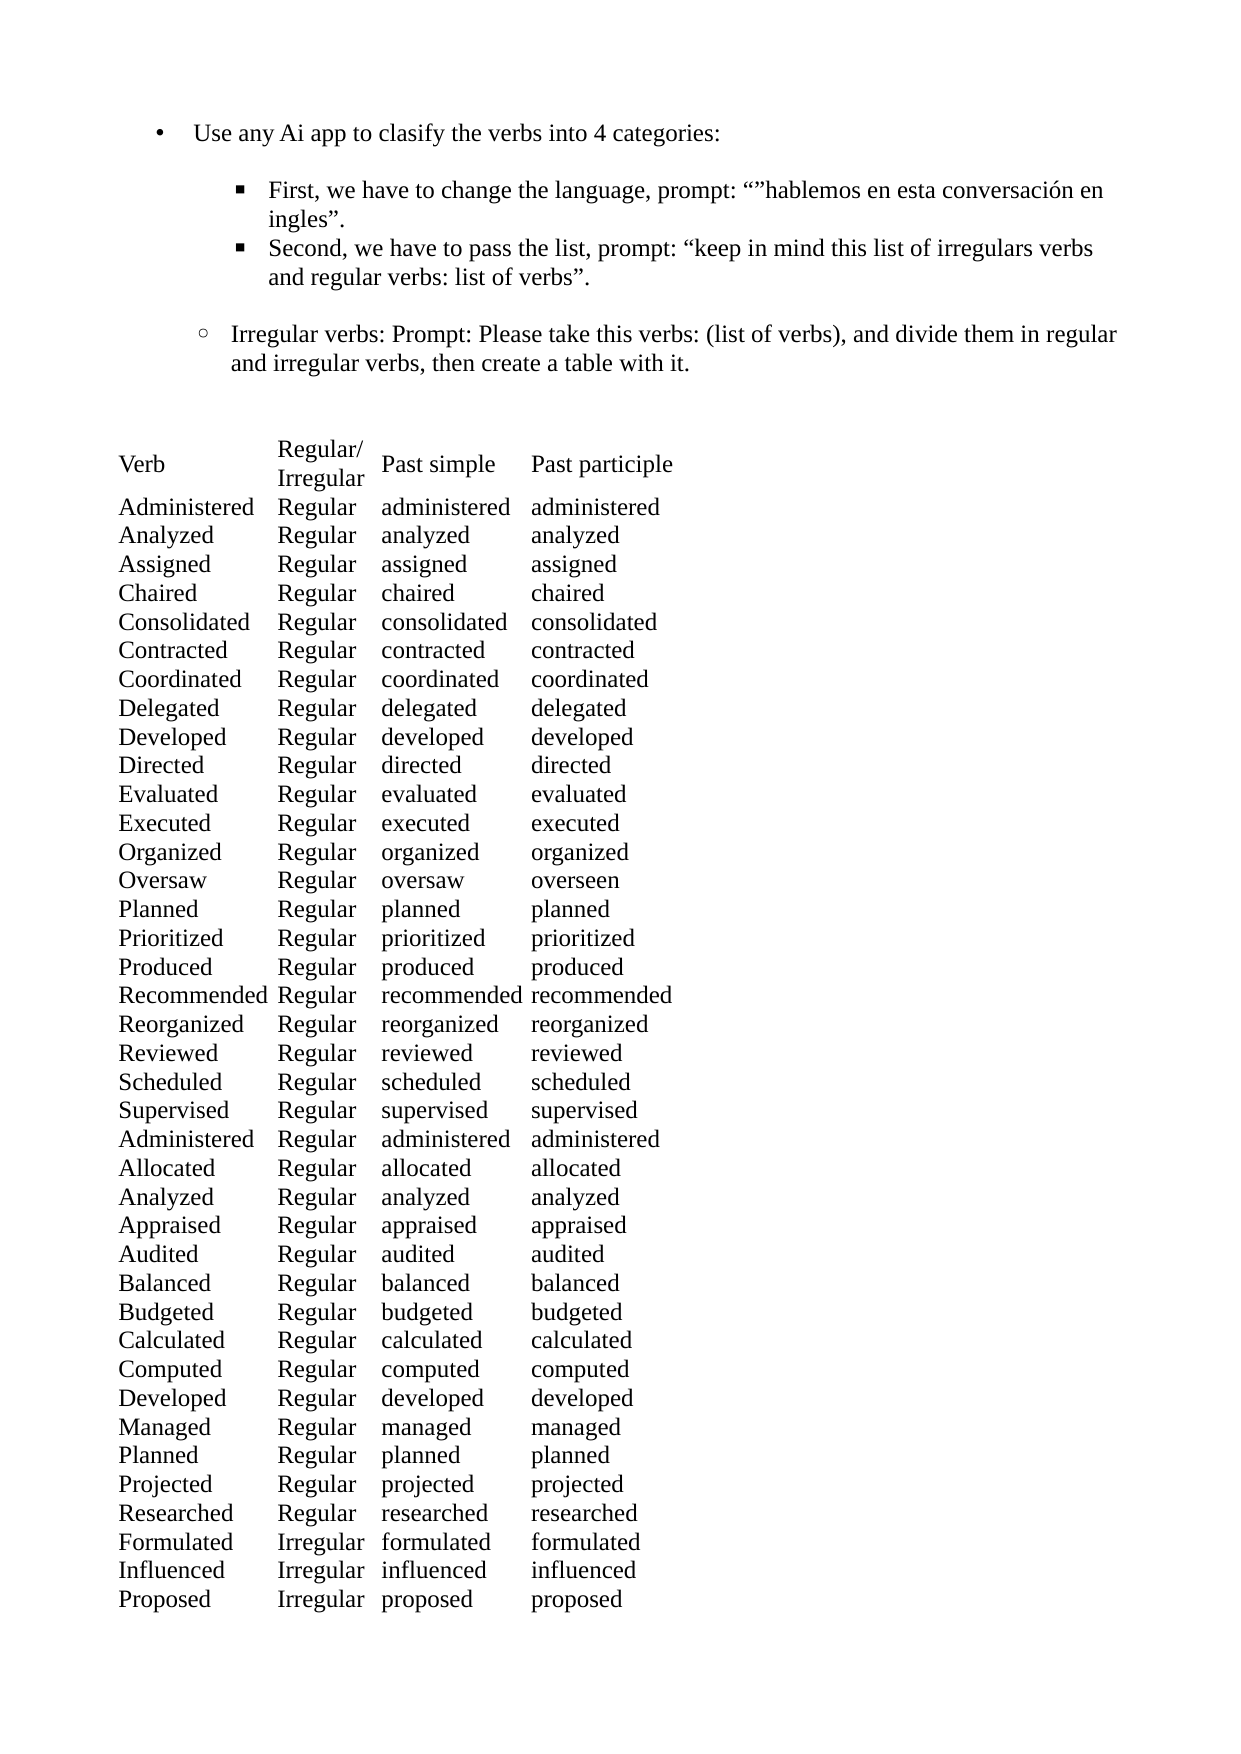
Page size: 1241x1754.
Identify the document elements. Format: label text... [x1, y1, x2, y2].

table_cell Administered [118, 492, 277, 521]
table_cell Consolidated [118, 607, 277, 636]
table_cell planned [381, 1441, 531, 1469]
table_cell audited [531, 1239, 681, 1268]
table_cell allocated [381, 1153, 531, 1182]
table_cell Irregular [277, 1556, 381, 1584]
table_cell analyzed [531, 521, 681, 549]
table_cell Coordinated [118, 664, 277, 693]
table_cell reorganized [531, 1009, 681, 1038]
table_cell Regular [277, 1297, 381, 1326]
table_cell planned [381, 894, 531, 923]
table_cell administered [531, 492, 681, 521]
table_cell Regular [277, 1038, 381, 1067]
table_cell Regular [277, 1153, 381, 1182]
table_cell formulated [531, 1527, 681, 1556]
table_cell Regular [277, 808, 381, 837]
table_cell Irregular [277, 1527, 381, 1556]
table_cell researched [531, 1498, 681, 1527]
table_cell budgeted [531, 1297, 681, 1326]
table_cell Regular [277, 578, 381, 607]
table_cell Supervised [118, 1096, 277, 1124]
table_cell allocated [531, 1153, 681, 1182]
table_cell produced [531, 952, 681, 981]
table_cell recommended [381, 981, 531, 1009]
table_cell supervised [381, 1096, 531, 1124]
table_cell Executed [118, 808, 277, 837]
table_cell developed [381, 722, 531, 751]
table_cell developed [531, 1383, 681, 1412]
table_cell Budgeted [118, 1297, 277, 1326]
table_cell Analyzed [118, 1182, 277, 1211]
table_cell formulated [381, 1527, 531, 1556]
table_cell chaired [381, 578, 531, 607]
table_cell Regular [277, 492, 381, 521]
table_cell scheduled [531, 1067, 681, 1096]
table_cell Developed [118, 722, 277, 751]
table_cell Managed [118, 1412, 277, 1441]
table_cell Balanced [118, 1268, 277, 1297]
table_cell Produced [118, 952, 277, 981]
table_cell Regular [277, 1498, 381, 1527]
table_cell Regular [277, 837, 381, 866]
table_cell Calculated [118, 1326, 277, 1354]
table_cell analyzed [531, 1182, 681, 1211]
table_cell Regular [277, 521, 381, 549]
table_cell administered [531, 1124, 681, 1153]
table_cell produced [381, 952, 531, 981]
table_cell Computed [118, 1354, 277, 1383]
table_cell administered [381, 1124, 531, 1153]
table_cell assigned [381, 549, 531, 578]
table_cell assigned [531, 549, 681, 578]
table_cell directed [381, 751, 531, 779]
table_cell Regular [277, 1124, 381, 1153]
table_cell recommended [531, 981, 681, 1009]
table_cell Planned [118, 894, 277, 923]
table_cell Planned [118, 1441, 277, 1469]
table_cell Regular [277, 1354, 381, 1383]
table_cell Regular [277, 1441, 381, 1469]
list First, we have to change the language, prompt: “”hablemos en esta conversación en ingles”. [231, 176, 1122, 233]
table_cell projected [531, 1469, 681, 1498]
table_cell Regular [277, 664, 381, 693]
table_cell Reorganized [118, 1009, 277, 1038]
table_cell Regular [277, 549, 381, 578]
table_cell overseen [531, 866, 681, 894]
table_cell influenced [381, 1556, 531, 1584]
table_cell appraised [381, 1211, 531, 1239]
table_cell planned [531, 1441, 681, 1469]
table_cell Prioritized [118, 923, 277, 952]
table_cell Influenced [118, 1556, 277, 1584]
table_cell delegated [381, 693, 531, 722]
table_cell developed [381, 1383, 531, 1412]
table_cell Contracted [118, 636, 277, 664]
table_cell evaluated [381, 779, 531, 808]
table_cell balanced [531, 1268, 681, 1297]
list Irregular verbs: Prompt: Please take this verbs: (list of verbs), and divide them in regular and irregular verbs, then create a table with it. [193, 319, 1122, 377]
table_cell directed [531, 751, 681, 779]
table_cell Analyzed [118, 521, 277, 549]
table_cell prioritized [381, 923, 531, 952]
table_cell Regular [277, 779, 381, 808]
table_cell managed [531, 1412, 681, 1441]
table_cell chaired [531, 578, 681, 607]
table_cell contracted [381, 636, 531, 664]
table_cell reviewed [381, 1038, 531, 1067]
table_cell organized [531, 837, 681, 866]
table_cell audited [381, 1239, 531, 1268]
table_cell Allocated [118, 1153, 277, 1182]
table_cell consolidated [381, 607, 531, 636]
table_cell Regular [277, 722, 381, 751]
table_cell executed [381, 808, 531, 837]
table_cell Regular [277, 981, 381, 1009]
table_cell proposed [381, 1584, 531, 1613]
list Second, we have to pass the list, prompt: “keep in mind this list of irregulars verbs and regular verbs: list of verbs”. [231, 233, 1122, 291]
table_cell calculated [381, 1326, 531, 1354]
table_cell coordinated [381, 664, 531, 693]
table_cell proposed [531, 1584, 681, 1613]
table_cell evaluated [531, 779, 681, 808]
table_cell Directed [118, 751, 277, 779]
table_cell Regular [277, 1268, 381, 1297]
table_header Regular/Irregular [277, 434, 381, 492]
table_cell appraised [531, 1211, 681, 1239]
table_cell Projected [118, 1469, 277, 1498]
table_cell analyzed [381, 1182, 531, 1211]
table_cell scheduled [381, 1067, 531, 1096]
table_cell calculated [531, 1326, 681, 1354]
list Use any Ai app to clasify the verbs into 4 categories: [156, 118, 1122, 147]
table_cell Regular [277, 1009, 381, 1038]
table_cell developed [531, 722, 681, 751]
table_cell Regular [277, 1211, 381, 1239]
table_cell Administered [118, 1124, 277, 1153]
table_cell Regular [277, 636, 381, 664]
table_cell managed [381, 1412, 531, 1441]
table_cell Irregular [277, 1584, 381, 1613]
table_cell Regular [277, 1383, 381, 1412]
table_cell Proposed [118, 1584, 277, 1613]
table_cell oversaw [381, 866, 531, 894]
table_cell balanced [381, 1268, 531, 1297]
table_cell organized [381, 837, 531, 866]
table_cell Regular [277, 607, 381, 636]
table_cell Oversaw [118, 866, 277, 894]
table_cell Audited [118, 1239, 277, 1268]
table_cell Developed [118, 1383, 277, 1412]
table_cell computed [381, 1354, 531, 1383]
table_cell researched [381, 1498, 531, 1527]
table_cell Regular [277, 1469, 381, 1498]
table_cell delegated [531, 693, 681, 722]
table_cell consolidated [531, 607, 681, 636]
table_cell Reviewed [118, 1038, 277, 1067]
table_cell Regular [277, 1067, 381, 1096]
table_cell planned [531, 894, 681, 923]
table_cell influenced [531, 1556, 681, 1584]
table_cell budgeted [381, 1297, 531, 1326]
table_cell Organized [118, 837, 277, 866]
table_cell supervised [531, 1096, 681, 1124]
table_cell projected [381, 1469, 531, 1498]
table_cell Regular [277, 1182, 381, 1211]
table_cell Regular [277, 1096, 381, 1124]
table_cell Formulated [118, 1527, 277, 1556]
table_cell Evaluated [118, 779, 277, 808]
table_cell Scheduled [118, 1067, 277, 1096]
table_cell Regular [277, 866, 381, 894]
table_header Past simple [381, 434, 531, 492]
table_cell reorganized [381, 1009, 531, 1038]
table_cell Appraised [118, 1211, 277, 1239]
table_cell analyzed [381, 521, 531, 549]
table_cell Chaired [118, 578, 277, 607]
table_header Verb [118, 434, 277, 492]
table_cell prioritized [531, 923, 681, 952]
table_header Past participle [531, 434, 681, 492]
table_cell Regular [277, 1239, 381, 1268]
table_cell Regular [277, 1412, 381, 1441]
table_cell administered [381, 492, 531, 521]
table_cell Recommended [118, 981, 277, 1009]
table_cell Regular [277, 923, 381, 952]
table_cell Delegated [118, 693, 277, 722]
table_cell reviewed [531, 1038, 681, 1067]
table_cell Assigned [118, 549, 277, 578]
table_cell Regular [277, 894, 381, 923]
table_cell Researched [118, 1498, 277, 1527]
table_cell Regular [277, 693, 381, 722]
table_cell Regular [277, 952, 381, 981]
table_cell computed [531, 1354, 681, 1383]
table_cell Regular [277, 1326, 381, 1354]
table_cell contracted [531, 636, 681, 664]
table_cell Regular [277, 751, 381, 779]
table_cell executed [531, 808, 681, 837]
table_cell coordinated [531, 664, 681, 693]
